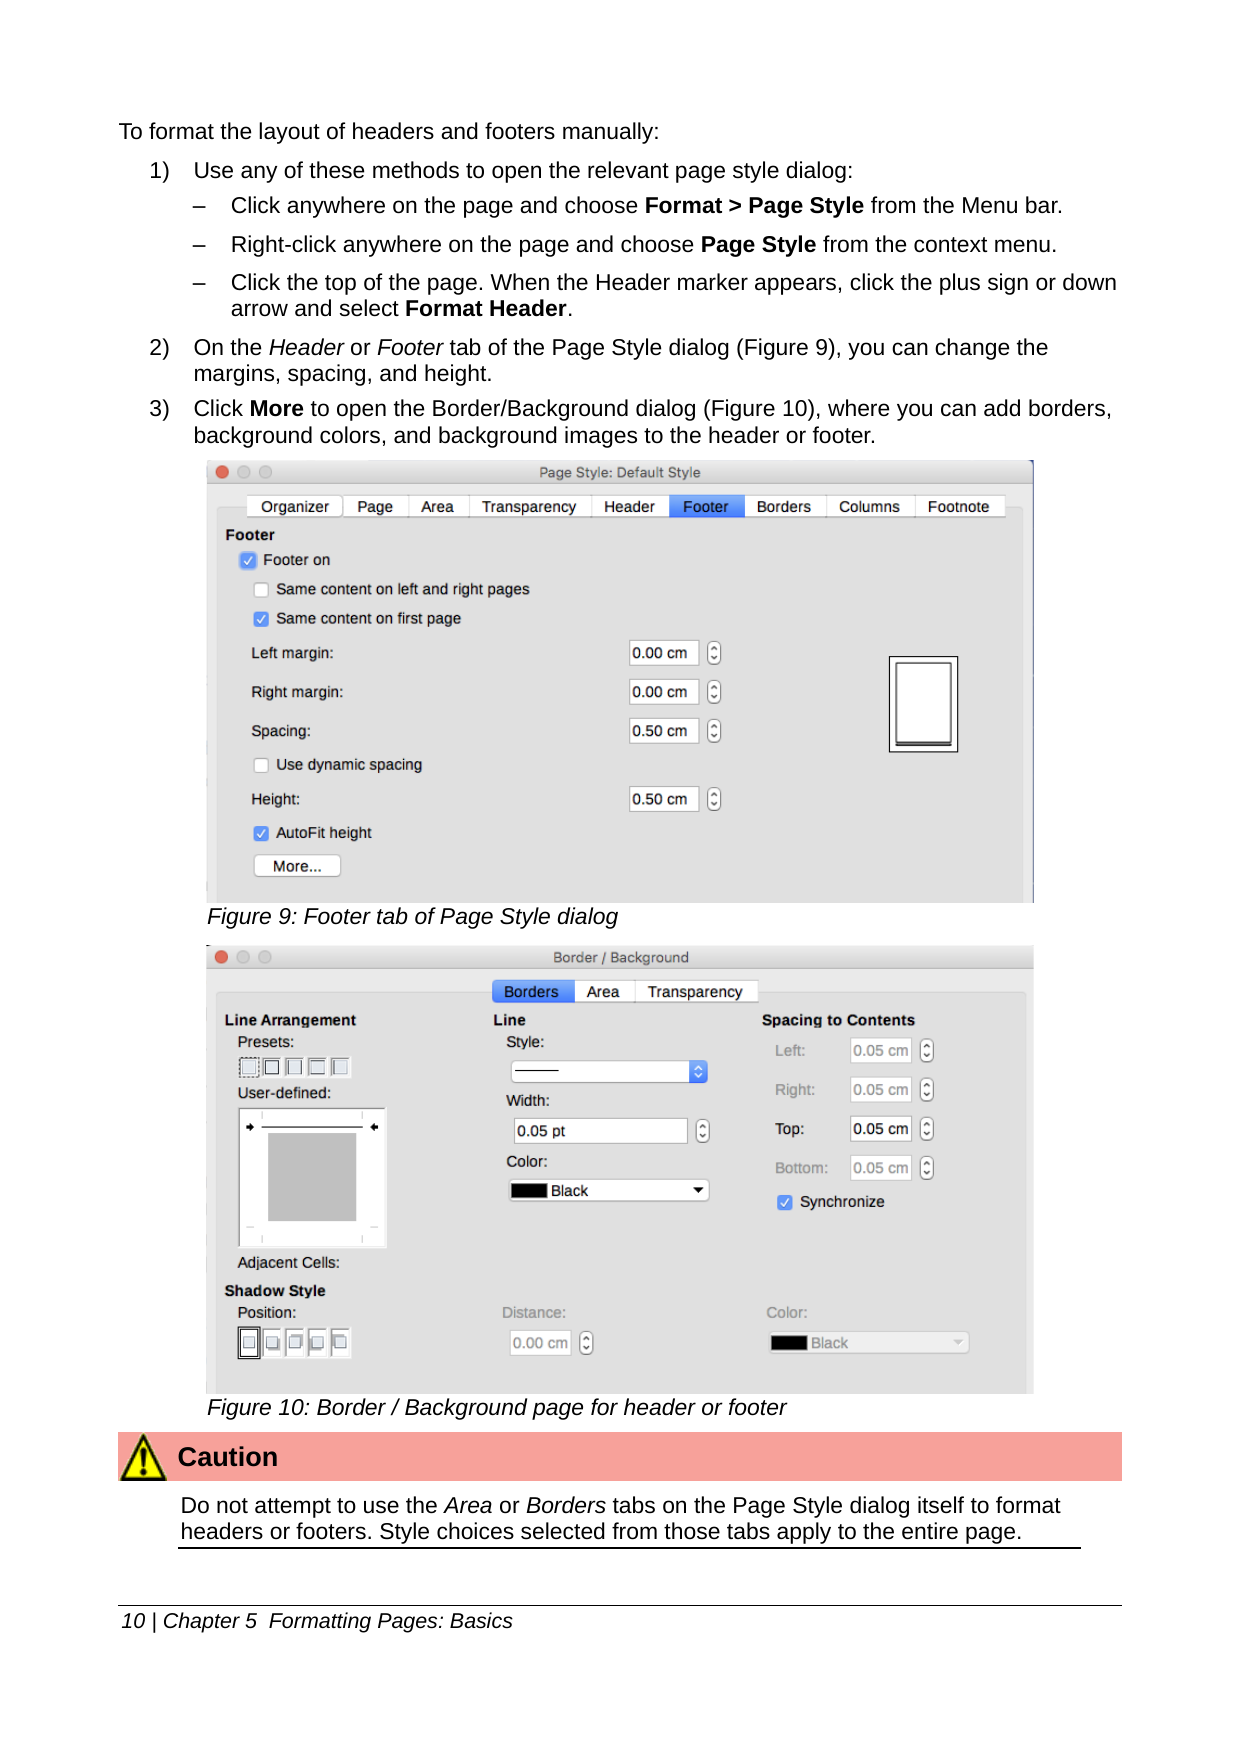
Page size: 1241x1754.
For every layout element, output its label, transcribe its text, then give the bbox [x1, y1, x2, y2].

list On the Header or Footer tab of the Page Style dialog (Figure 9), you can change the margins, spacing, and height. [170, 334, 1122, 386]
subtitle Caution [167, 1432, 1122, 1481]
list Use any of these methods to open the relevant page style dialog: [170, 157, 1122, 183]
text Do not attempt to use the Area or Borders tabs on the Page Style dialog itself to format headers or footers. Style choices selected from those tabs apply to the entire page. [177, 1489, 1081, 1549]
list Click anywhere on the page and choose Format > Page Style from the Menu bar. [193, 192, 1122, 219]
list Click More to open the Border/Background dialog (Figure 10), where you can add borders, background colors, and background images to the header or footer. [170, 395, 1122, 448]
text Figure 10: Border / Background page for header or footer [207, 1394, 1033, 1420]
text Figure 9: Footer tab of Page Style dialog [207, 903, 1033, 929]
list Click the top of the page. When the Header marker appears, click the plus sign or down arrow and select Format Header. [193, 269, 1122, 322]
picture [206, 945, 1034, 1394]
list Right-click anywhere on the page and choose Page Style from the context menu. [193, 231, 1122, 257]
picture [206, 460, 1034, 903]
picture [119, 1432, 167, 1481]
list To format the layout of headers and footers manually: [118, 118, 1122, 145]
